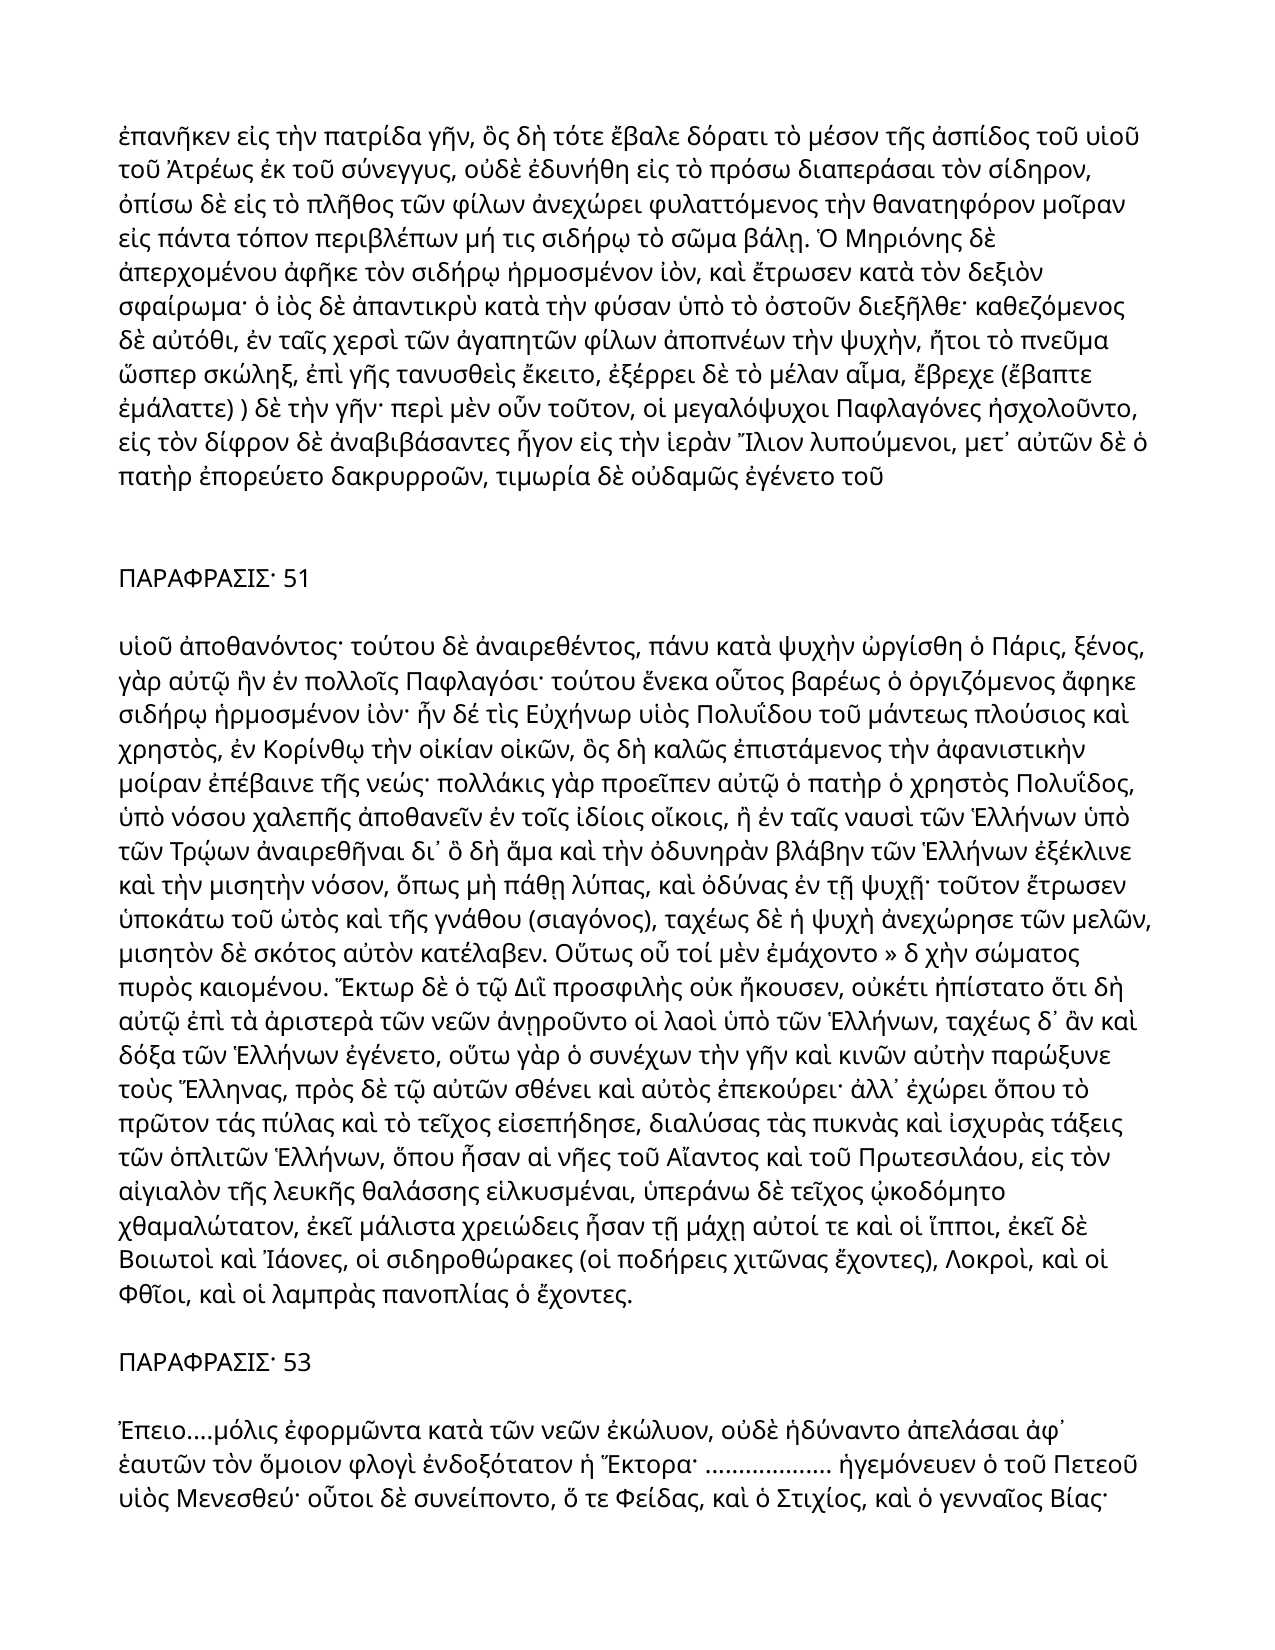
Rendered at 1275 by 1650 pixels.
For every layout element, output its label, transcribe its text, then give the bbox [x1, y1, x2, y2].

text ΠAPΑΦΡΑΣΙΣ· 53 [118, 1344, 1157, 1378]
text Ἐπειο....μόλις ἐφορμῶντα κατὰ τῶν νεῶν ἐκώλυον, οὐδὲ ἡδύναντο ἀπελάσαι ἀφ᾽ ἑαυτῶν τὸν ὅμοιον φλογὶ ἐνδοξότατον ἡ Ἕκτορα· ................... ἡγεμόνευεν ὁ τοῦ Πετεοῦ υἱὸς Μενεσθεύ· οὗτοι δὲ συνείποντο, ὅ τε Φείδας, καὶ ὁ Στιχίος, καὶ ὁ γενναῖος Βίας· [118, 1412, 1157, 1515]
text ΠAPΑΦΡΑΣΙΣ· 51 [118, 561, 1157, 595]
text υἱοῦ ἀποθανόντος· τούτου δὲ ἀναιρεθέντος, πάνυ κατὰ ψυχὴν ὠργίσθη ὁ Πάρις, ξένος, γὰρ αὐτῷ ἣν ἐν πολλοῖς Παφλαγόσι· τούτου ἕνεκα οὗτος βαρέως ὁ ὀργιζόμενος ἄφηκε σιδήρῳ ἡρμοσμένον ἰὸν· ἦν δέ τὶς Εὐχήνωρ υἱὸς Πολυΐδου τοῦ μάντεως πλούσιος καὶ χρηστὸς, ἐν Κορίνθῳ τὴν οἰκίαν οἰκῶν, ὃς δὴ καλῶς ἐπιστάμενος τὴν ἀφανιστικὴν μοίραν ἐπέβαινε τῆς νεώς· πολλάκις γὰρ προεῖπεν αὐτῷ ὁ πατὴρ ὁ χρηστὸς Πολυΐδος, ὑπὸ νόσου χαλεπῆς ἀποθανεῖν ἐν τοῖς ἰδίοις οἴκοις, ἢ ἐν ταῖς ναυσὶ τῶν Ἑλλήνων ὑπὸ τῶν Τρῴων ἀναιρεθῆναι δι᾿ ὃ δὴ ἅμα καὶ τὴν ὀδυνηρὰν βλάβην τῶν Ἑλλήνων ἐξέκλινε καὶ τὴν μισητὴν νόσον, ὅπως μὴ πάθῃ λύπας, καὶ ὀδύνας ἐν τῇ ψυχῇ· τοῦτον ἔτρωσεν ὑποκάτω τοῦ ὠτὸς καὶ τῆς γνάθου (σιαγόνος), ταχέως δὲ ἡ ψυχὴ ἀνεχώρησε τῶν μελῶν, μισητὸν δὲ σκότος αὐτὸν κατέλαβεν. Οὕτως οὗ τοί μὲν ἐμάχοντο » δ χὴν σώματος πυρὸς καιομένου. Ἕκτωρ δὲ ὁ τῷ Διῒ προσφιλὴς οὐκ ἤκουσεν, οὐκέτι ἠπίστατο ὅτι δὴ αὐτῷ ἐπὶ τὰ ἀριστερὰ τῶν νεῶν ἀνῃροῦντο οἱ λαοὶ ὑπὸ τῶν Ἑλλήνων, ταχέως δ᾽ ἂν καὶ δόξα τῶν Ἑλλήνων ἐγένετο, οὕτω γὰρ ὁ συνέχων τὴν γῆν καὶ κινῶν αὐτὴν παρώξυνε τοὺς Ἕλληνας, πρὸς δὲ τῷ αὐτῶν σθένει καὶ αὐτὸς ἐπεκούρει· ἀλλ᾽ ἐχώρει ὅπου τὸ πρῶτον τάς πύλας καὶ τὸ τεῖχος εἰσεπήδησε, διαλύσας τὰς πυκνὰς καὶ ἰσχυρὰς τάξεις τῶν ὁπλιτῶν Ἑλλήνων, ὅπου ἦσαν αἱ νῆες τοῦ Αἴαντος καὶ τοῦ Πρωτεσιλάου, εἰς τὸν αἰγιαλὸν τῆς λευκῆς θαλάσσης εἱλκυσμέναι, ὑπεράνω δὲ τεῖχος ᾠκοδόμητο χθαμαλώτατον, ἐκεῖ μάλιστα χρειώδεις ἦσαν τῇ μάχῃ αὐτοί τε καὶ οἱ ἵπποι, ἐκεῖ δὲ Βοιωτοὶ καὶ Ἰάονες, οἱ σιδηροθώρακες (οἱ ποδήρεις χιτῶνας ἔχοντες), Λοκροὶ, καὶ οἱ Φθῖοι, καὶ οἱ λαμπρὰς πανοπλίας ὁ ἔχοντες. [118, 629, 1157, 1310]
text ἐπανῆκεν εἰς τὴν πατρίδα γῆν, ὃς δὴ τότε ἔβαλε δόρατι τὸ μέσον τῆς ἀσπίδος τοῦ υἱοῦ τοῦ Ἀτρέως ἐκ τοῦ σύνεγγυς, οὐδὲ ἐδυνήθη εἰς τὸ πρόσω διαπεράσαι τὸν σίδηρον, ὀπίσω δὲ εἰς τὸ πλῆθος τῶν φίλων ἀνεχώρει φυλαττόμενος τὴν θανατηφόρον μοῖραν εἰς πάντα τόπον περιβλέπων μή τις σιδήρῳ τὸ σῶμα βάλῃ. Ὁ Μηριόνης δὲ ἀπερχομένου ἀφῆκε τὸν σιδήρῳ ἡρμοσμένον ἰὸν, καὶ ἔτρωσεν κατὰ τὸν δεξιὸν σφαίρωμα· ὁ ἰὸς δὲ ἀπαντικρὺ κατὰ τὴν φύσαν ὑπὸ τὸ ὀστοῦν διεξῆλθε· καθεζόμενος δὲ αὐτόθι, ἐν ταῖς χερσὶ τῶν ἀγαπητῶν φίλων ἀποπνέων τὴν ψυχὴν, ἤτοι τὸ πνεῦμα ὥσπερ σκώληξ, ἐπὶ γῆς τανυσθεὶς ἔκειτο, ἐξέρρει δὲ τὸ μέλαν αἷμα, ἔβρεχε (ἔβαπτε ἐμάλαττε) ) δὲ τὴν γῆν· περὶ μὲν οὖν τοῦτον, οἱ μεγαλόψυχοι Παφλαγόνες ἠσχολοῦντο, εἰς τὸν δίφρον δὲ ἀναβιβάσαντες ἦγον εἰς τὴν ἱερὰν Ἴλιον λυπούμενοι, μετ᾽ αὐτῶν δὲ ὁ πατὴρ ἐπορεύετο δακρυρροῶν, τιμωρία δὲ οὐδαμῶς ἐγένετο τοῦ [118, 118, 1157, 493]
